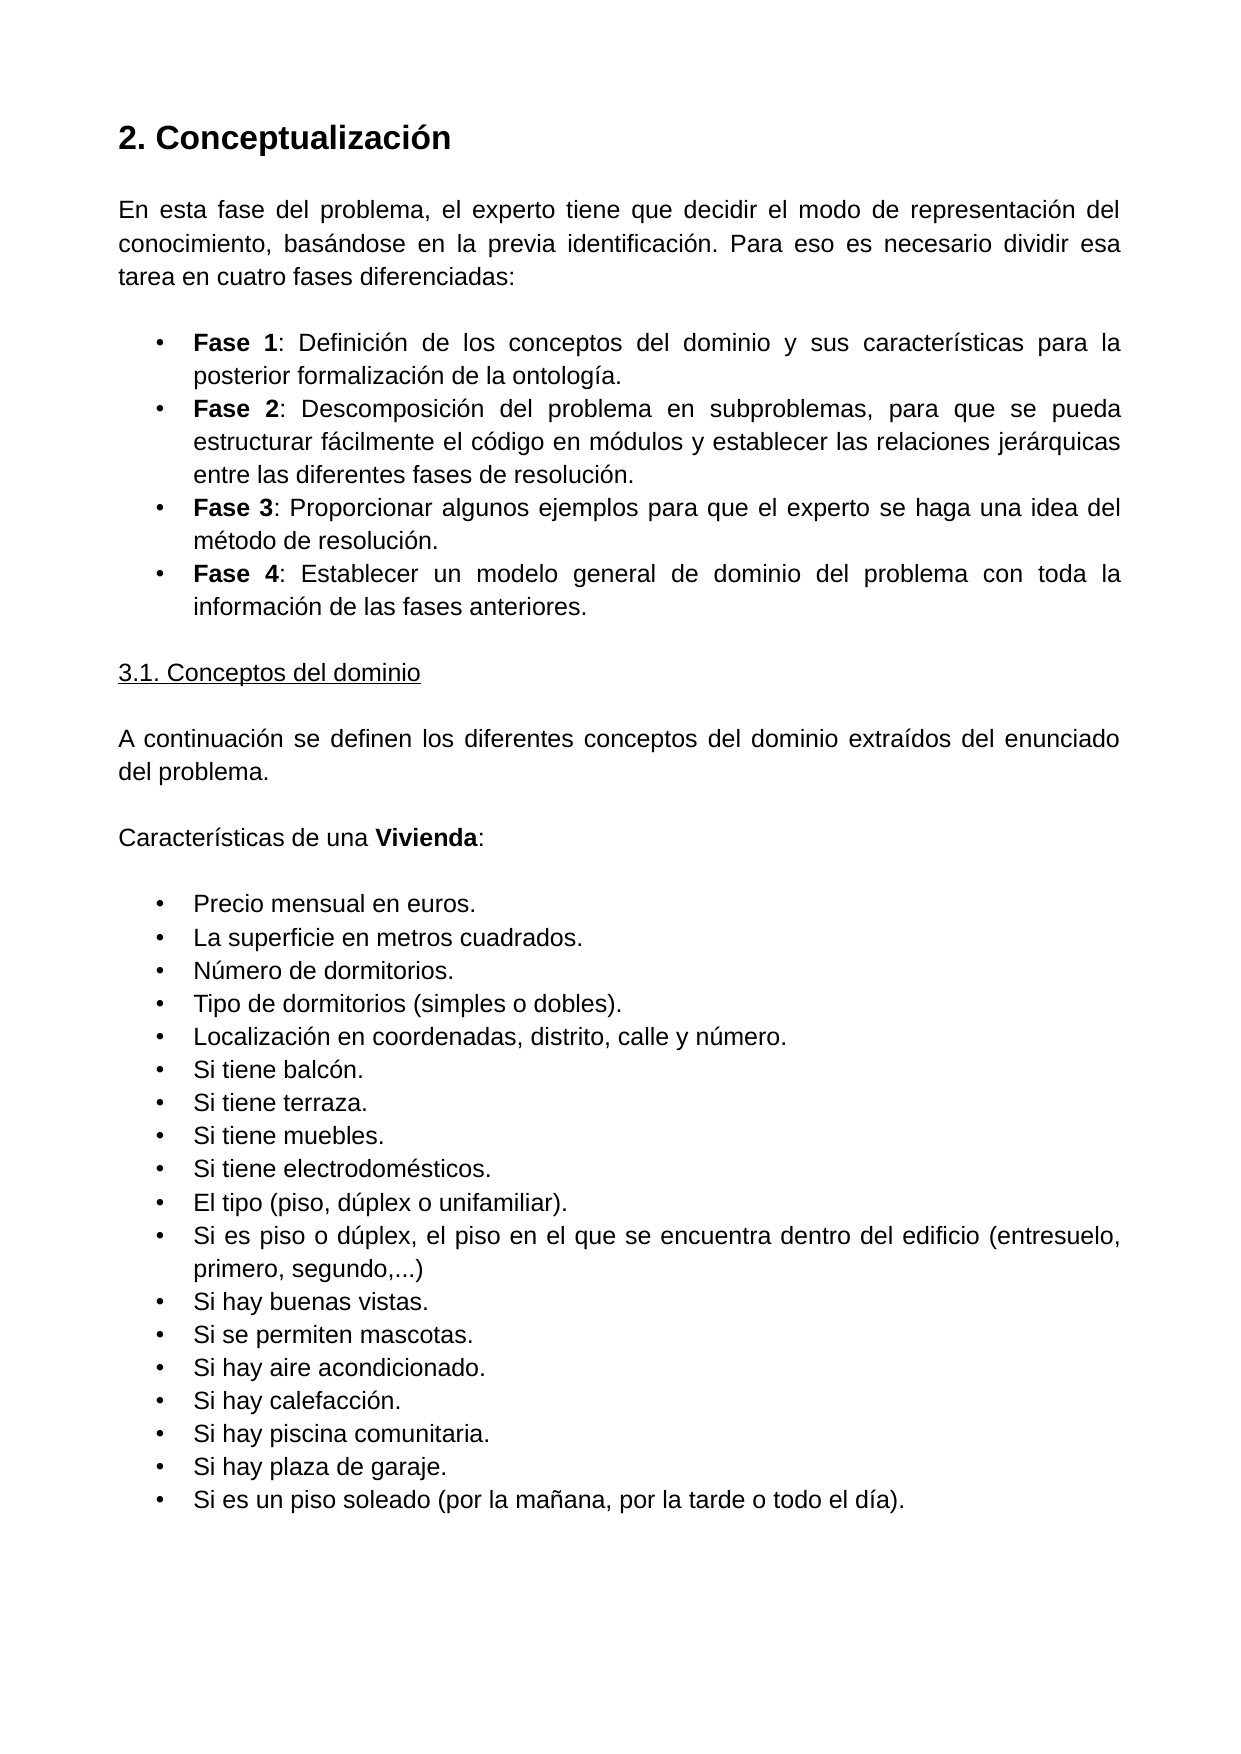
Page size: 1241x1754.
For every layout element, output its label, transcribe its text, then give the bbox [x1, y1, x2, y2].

list Si se permiten mascotas. [156, 1320, 1122, 1349]
list Si hay aire acondicionado. [156, 1353, 1122, 1382]
list Si tiene terraza. [156, 1088, 1122, 1117]
list Localización en coordenadas, distrito, calle y número. [156, 1022, 1122, 1051]
subtitle 2. Conceptualización [118, 118, 1122, 157]
list Fase 1: Definición de los conceptos del dominio y sus características para la posterior formalización de la ontología. [156, 328, 1122, 389]
list Si es piso o dúplex, el piso en el que se encuentra dentro del edificio (entresuelo, primero, segundo,...) [156, 1221, 1122, 1282]
list Si tiene electrodomésticos. [156, 1154, 1122, 1183]
text Características de una Vivienda: [118, 823, 1122, 852]
list El tipo (piso, dúplex o unifamiliar). [156, 1187, 1122, 1216]
list Si tiene balcón. [156, 1055, 1122, 1084]
text En esta fase del problema, el experto tiene que decidir el modo de representación del conocimiento, basándose en la previa identificación. Para eso es necesario dividir esa tarea en cuatro fases diferenciadas: [118, 196, 1122, 290]
list Si tiene muebles. [156, 1121, 1122, 1150]
list Precio mensual en euros. [156, 889, 1122, 918]
list Si hay piscina comunitaria. [156, 1419, 1122, 1448]
list Número de dormitorios. [156, 956, 1122, 984]
text 3.1. Conceptos del dominio [118, 658, 1122, 687]
list Fase 3: Proporcionar algunos ejemplos para que el experto se haga una idea del método de resolución. [156, 493, 1122, 555]
list Tipo de dormitorios (simples o dobles). [156, 989, 1122, 1018]
list Fase 2: Descomposición del problema en subproblemas, para que se pueda estructurar fácilmente el código en módulos y establecer las relaciones jerárquicas entre las diferentes fases de resolución. [156, 394, 1122, 489]
list Si hay buenas vistas. [156, 1287, 1122, 1316]
list Si es un piso soleado (por la mañana, por la tarde o todo el día). [156, 1486, 1122, 1514]
text A continuación se definen los diferentes conceptos del dominio extraídos del enunciado del problema. [118, 724, 1122, 786]
list Si hay plaza de garaje. [156, 1452, 1122, 1481]
list La superficie en metros cuadrados. [156, 922, 1122, 951]
list Si hay calefacción. [156, 1386, 1122, 1415]
list Fase 4: Establecer un modelo general de dominio del problema con toda la información de las fases anteriores. [156, 559, 1122, 621]
